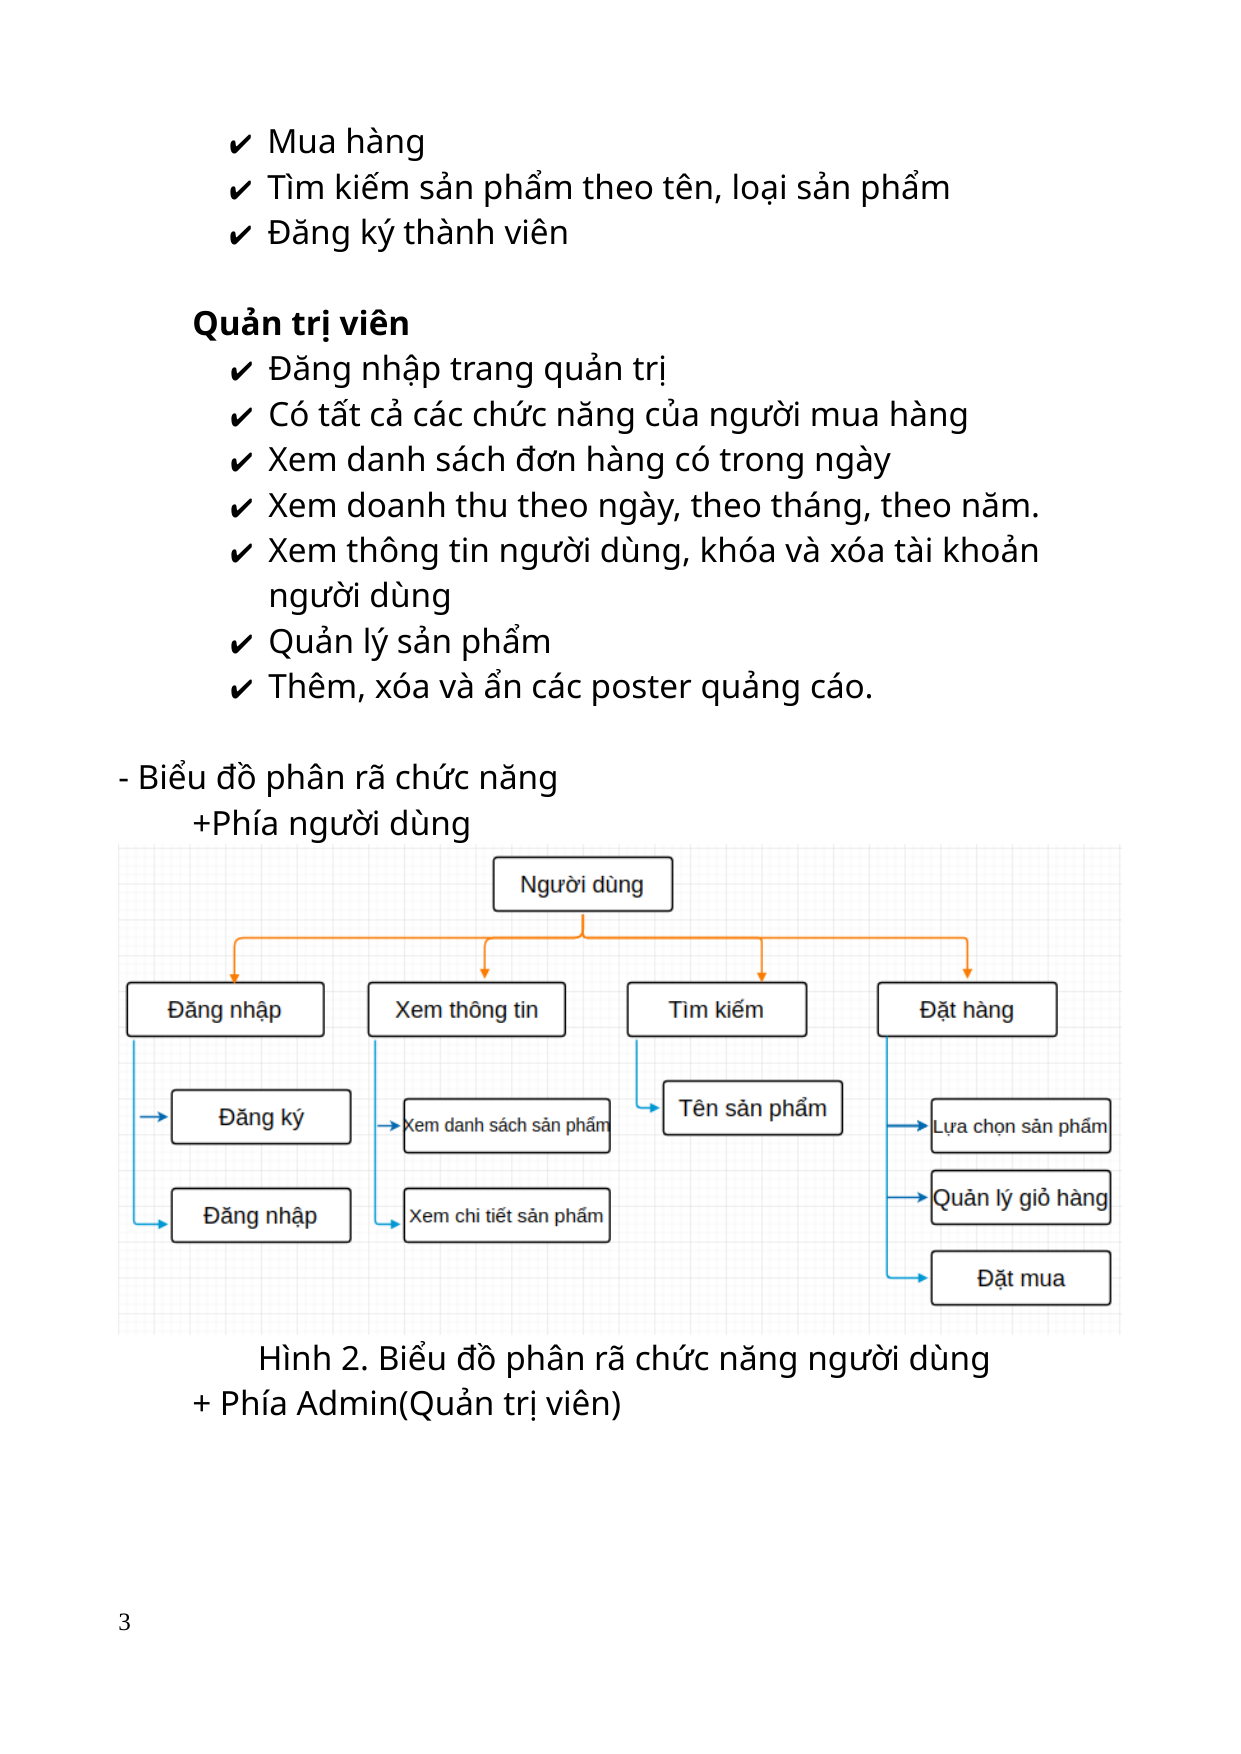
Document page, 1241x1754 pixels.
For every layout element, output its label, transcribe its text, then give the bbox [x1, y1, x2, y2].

list Đăng nhập trang quản trị [231, 345, 1122, 391]
text Quản trị viên [118, 300, 1122, 345]
picture [118, 844, 1123, 1335]
list Xem doanh thu theo ngày, theo tháng, theo năm. [231, 481, 1122, 527]
text +Phía người dùng [118, 799, 1122, 844]
list Có tất cả các chức năng của người mua hàng [231, 391, 1122, 436]
list Xem danh sách đơn hàng có trong ngày [231, 436, 1122, 481]
list Đăng ký thành viên [229, 209, 1122, 254]
list Xem thông tin người dùng, khóa và xóa tài khoản người dùng [231, 527, 1122, 618]
text + Phía Admin(Quản trị viên) [118, 1380, 1122, 1425]
text - Biểu đồ phân rã chức năng [118, 754, 1122, 799]
list Tìm kiếm sản phẩm theo tên, loại sản phẩm [229, 163, 1122, 209]
text Hình 2. Biểu đồ phân rã chức năng người dùng [118, 1335, 1122, 1380]
list Thêm, xóa và ẩn các poster quảng cáo. [231, 663, 1122, 708]
list Mua hàng [229, 118, 1122, 163]
list Quản lý sản phẩm [231, 618, 1122, 663]
